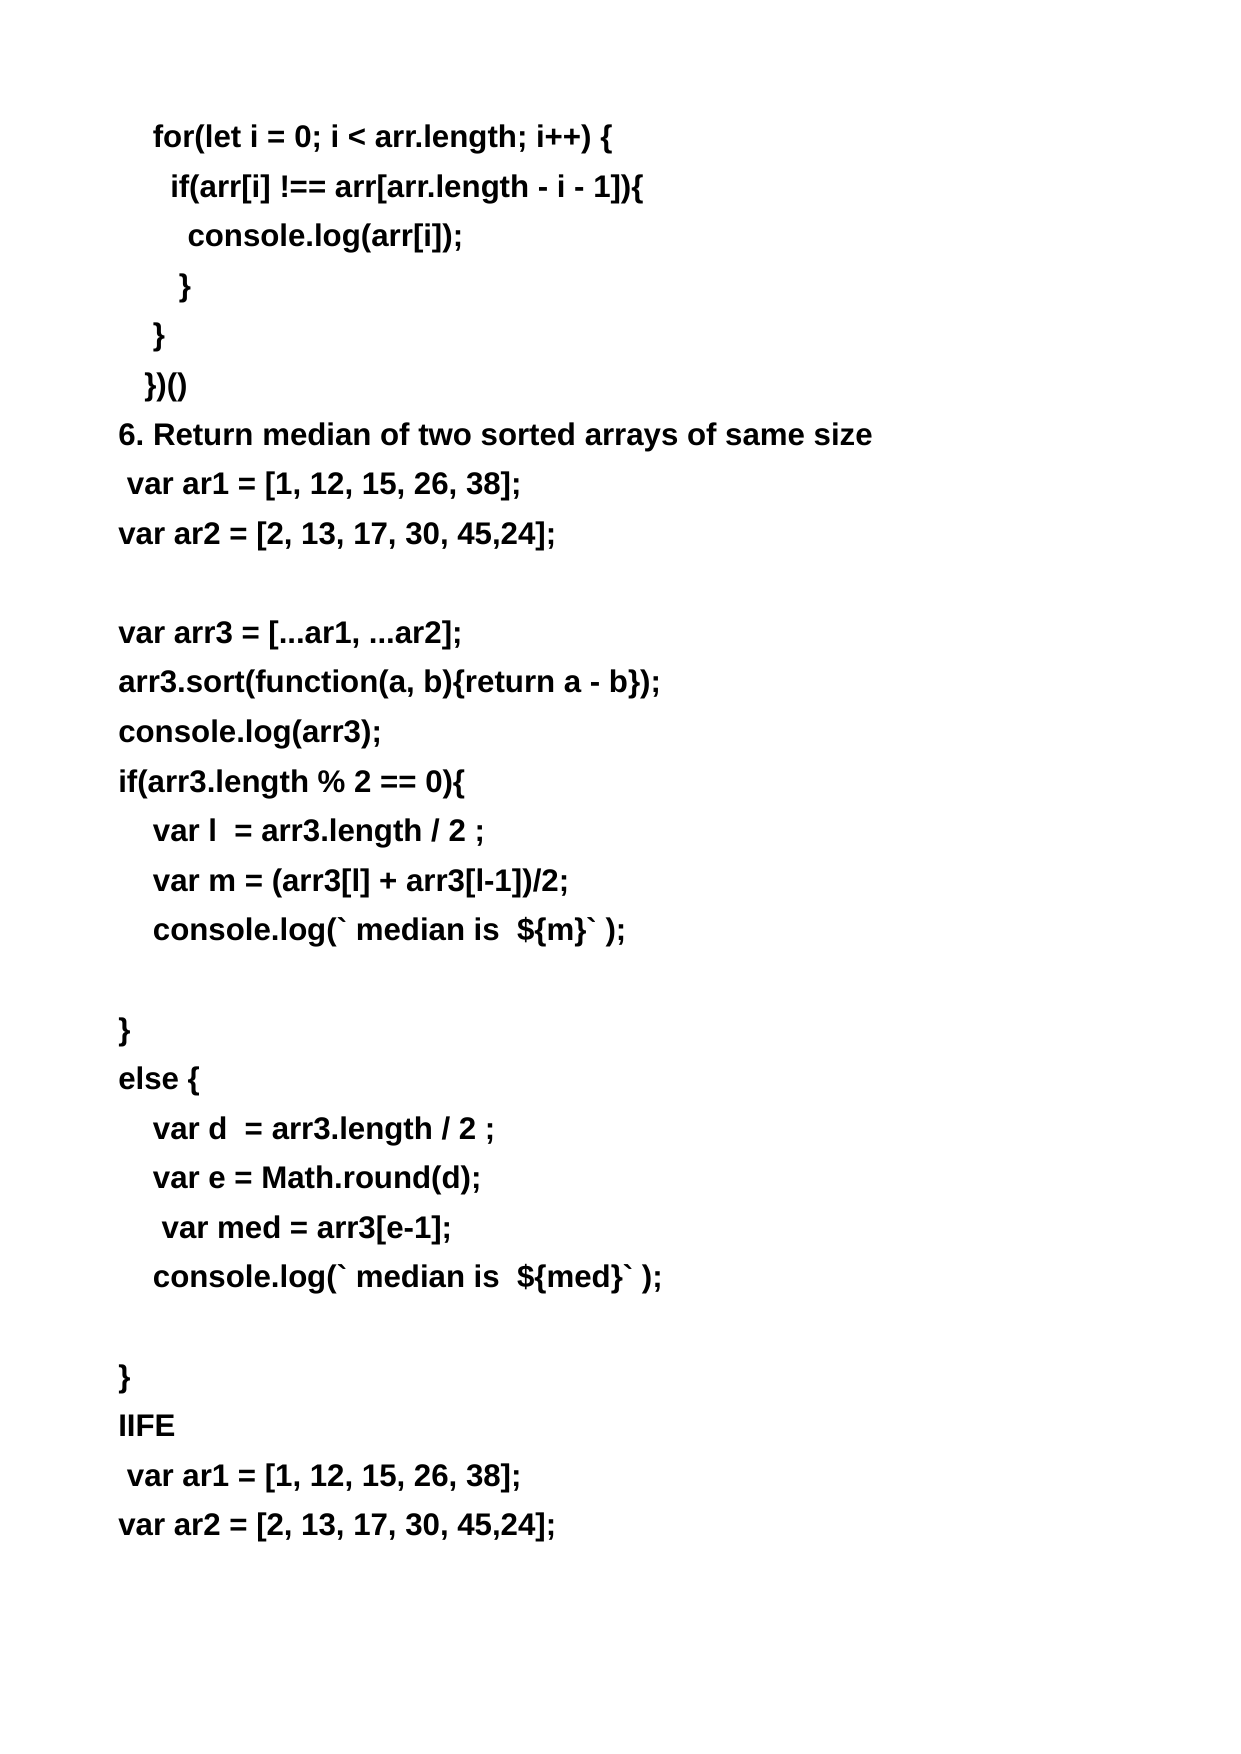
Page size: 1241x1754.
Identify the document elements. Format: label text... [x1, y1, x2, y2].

text var ar2 = [2, 13, 17, 30, 45,24]; [118, 1506, 1122, 1542]
text console.log(` median is ${med}` ); [118, 1258, 1122, 1294]
text var e = Math.round(d); [118, 1159, 1122, 1195]
text var m = (arr3[l] + arr3[l-1])/2; [118, 862, 1122, 898]
text var ar1 = [1, 12, 15, 26, 38]; [118, 1457, 1122, 1493]
text var arr3 = [...ar1, ...ar2]; [118, 614, 1122, 650]
text console.log(arr[i]); [118, 217, 1122, 253]
text var med = arr3[e-1]; [118, 1209, 1122, 1245]
text arr3.sort(function(a, b){return a - b}); [118, 663, 1122, 699]
text var d = arr3.length / 2 ; [118, 1110, 1122, 1146]
text var ar1 = [1, 12, 15, 26, 38]; [118, 465, 1122, 501]
text IIFE [118, 1407, 1122, 1443]
text var l = arr3.length / 2 ; [118, 812, 1122, 848]
text for(let i = 0; i < arr.length; i++) { [118, 118, 1122, 154]
text console.log(` median is ${m}` ); [118, 911, 1122, 947]
text if(arr[i] !== arr[arr.length - i - 1]){ [118, 168, 1122, 204]
text if(arr3.length % 2 == 0){ [118, 763, 1122, 799]
text var ar2 = [2, 13, 17, 30, 45,24]; [118, 515, 1122, 551]
text } [118, 316, 1122, 352]
text 6. Return median of two sorted arrays of same size [118, 416, 1122, 452]
text } [118, 267, 1122, 303]
text } [118, 1358, 1122, 1394]
text console.log(arr3); [118, 713, 1122, 749]
text else { [118, 1060, 1122, 1096]
text })() [118, 366, 1122, 402]
text } [118, 1011, 1122, 1047]
